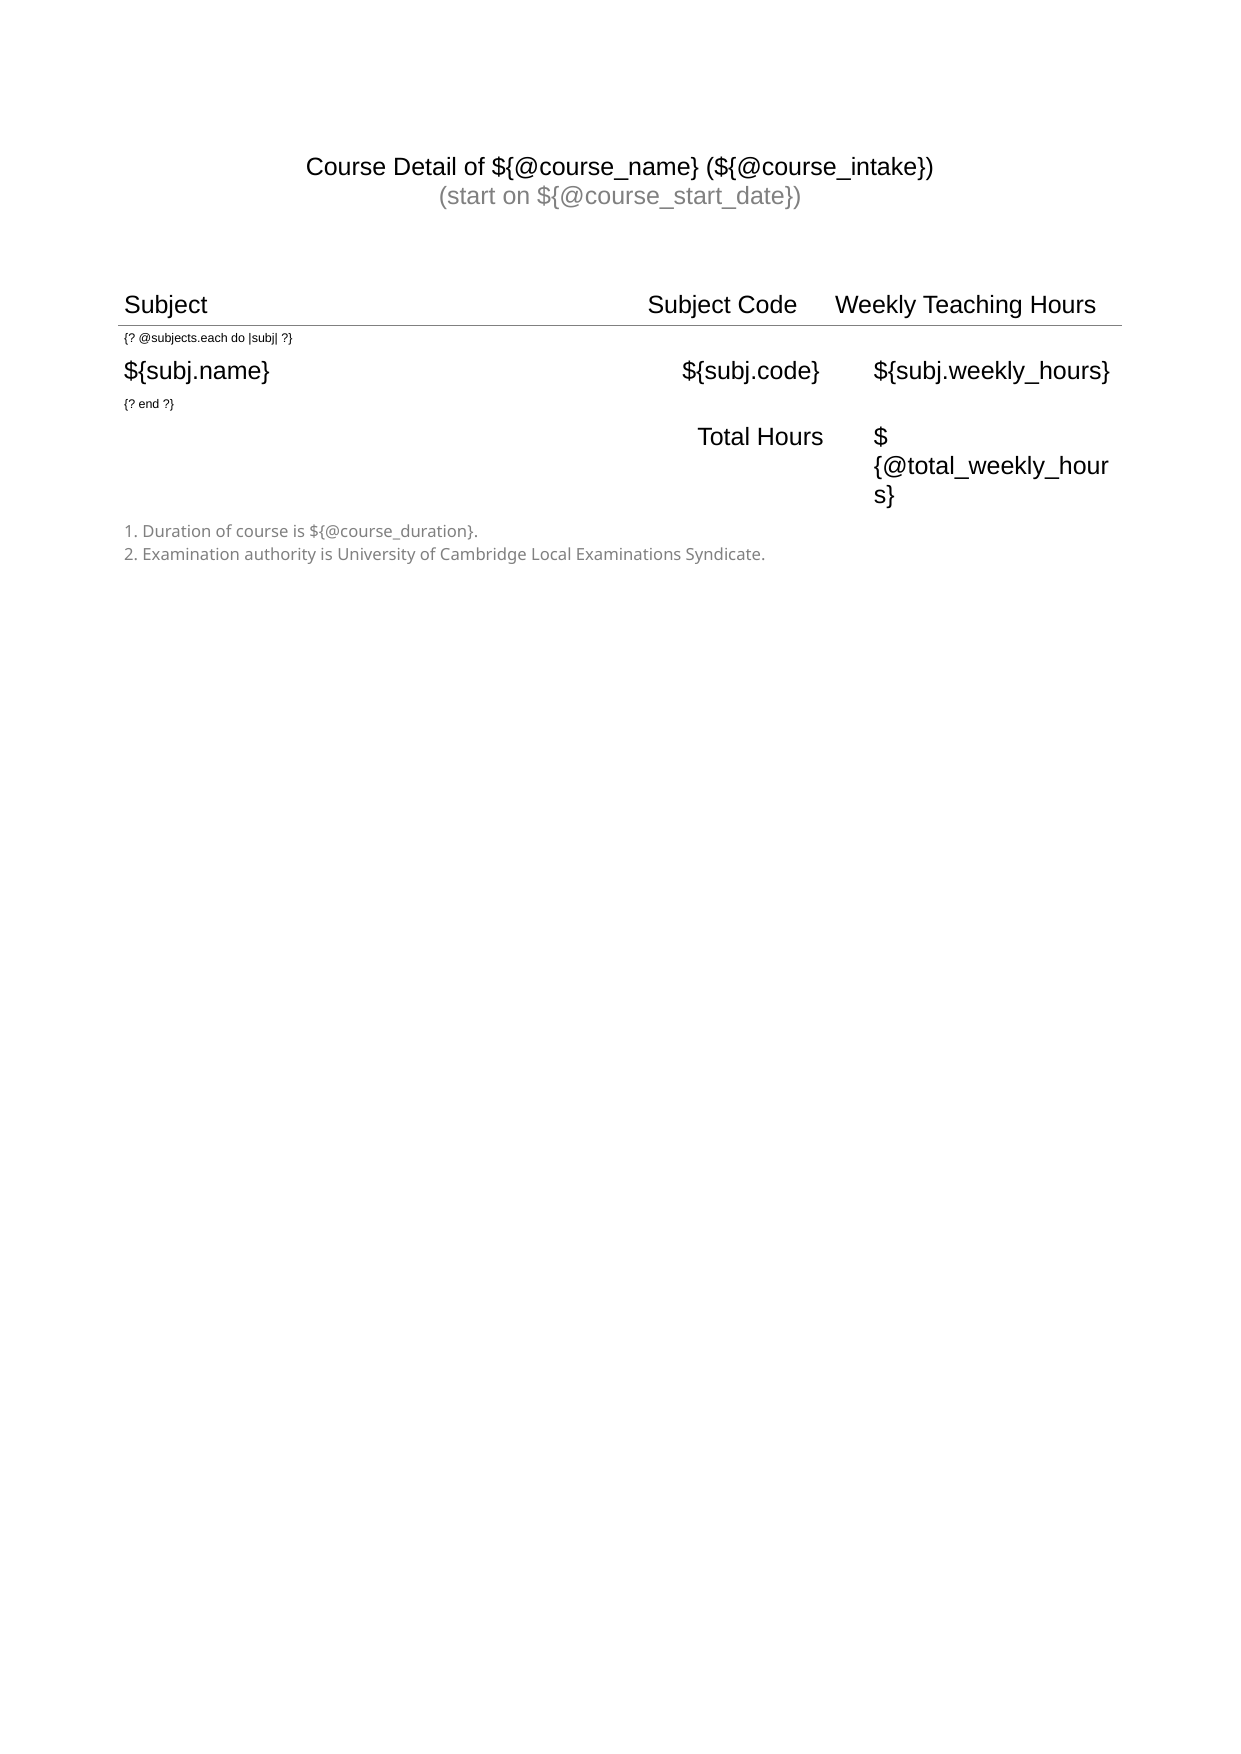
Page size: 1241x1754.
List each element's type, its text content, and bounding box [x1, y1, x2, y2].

table_cell {? @subjects.each do |subj| ?} [118, 326, 1122, 351]
table_cell ${@total_weekly_hours} [868, 417, 1122, 514]
table_cell [829, 351, 868, 391]
table_cell ${subj.code} [676, 351, 829, 391]
table_cell Total Hours [118, 417, 829, 514]
table_cell {? end ?} [118, 391, 1122, 417]
table_cell Weekly Teaching Hours [829, 285, 1122, 325]
table_cell 1. Duration of course is ${@course_duration}. 2. Examination authority is University of Cambridge Local Examinations Syndicate. [118, 514, 1122, 571]
table_cell [642, 351, 676, 391]
table_cell ${subj.weekly_hours} [868, 351, 1122, 391]
table_cell Subject [118, 285, 642, 325]
table_header Course Detail of ${@course_name} (${@course_intake}) (start on ${@course_start_date}) [118, 147, 1122, 216]
table_cell [118, 216, 1122, 284]
table_cell Subject Code [642, 285, 829, 325]
table_cell [829, 417, 868, 514]
table_cell ${subj.name} [118, 351, 642, 391]
